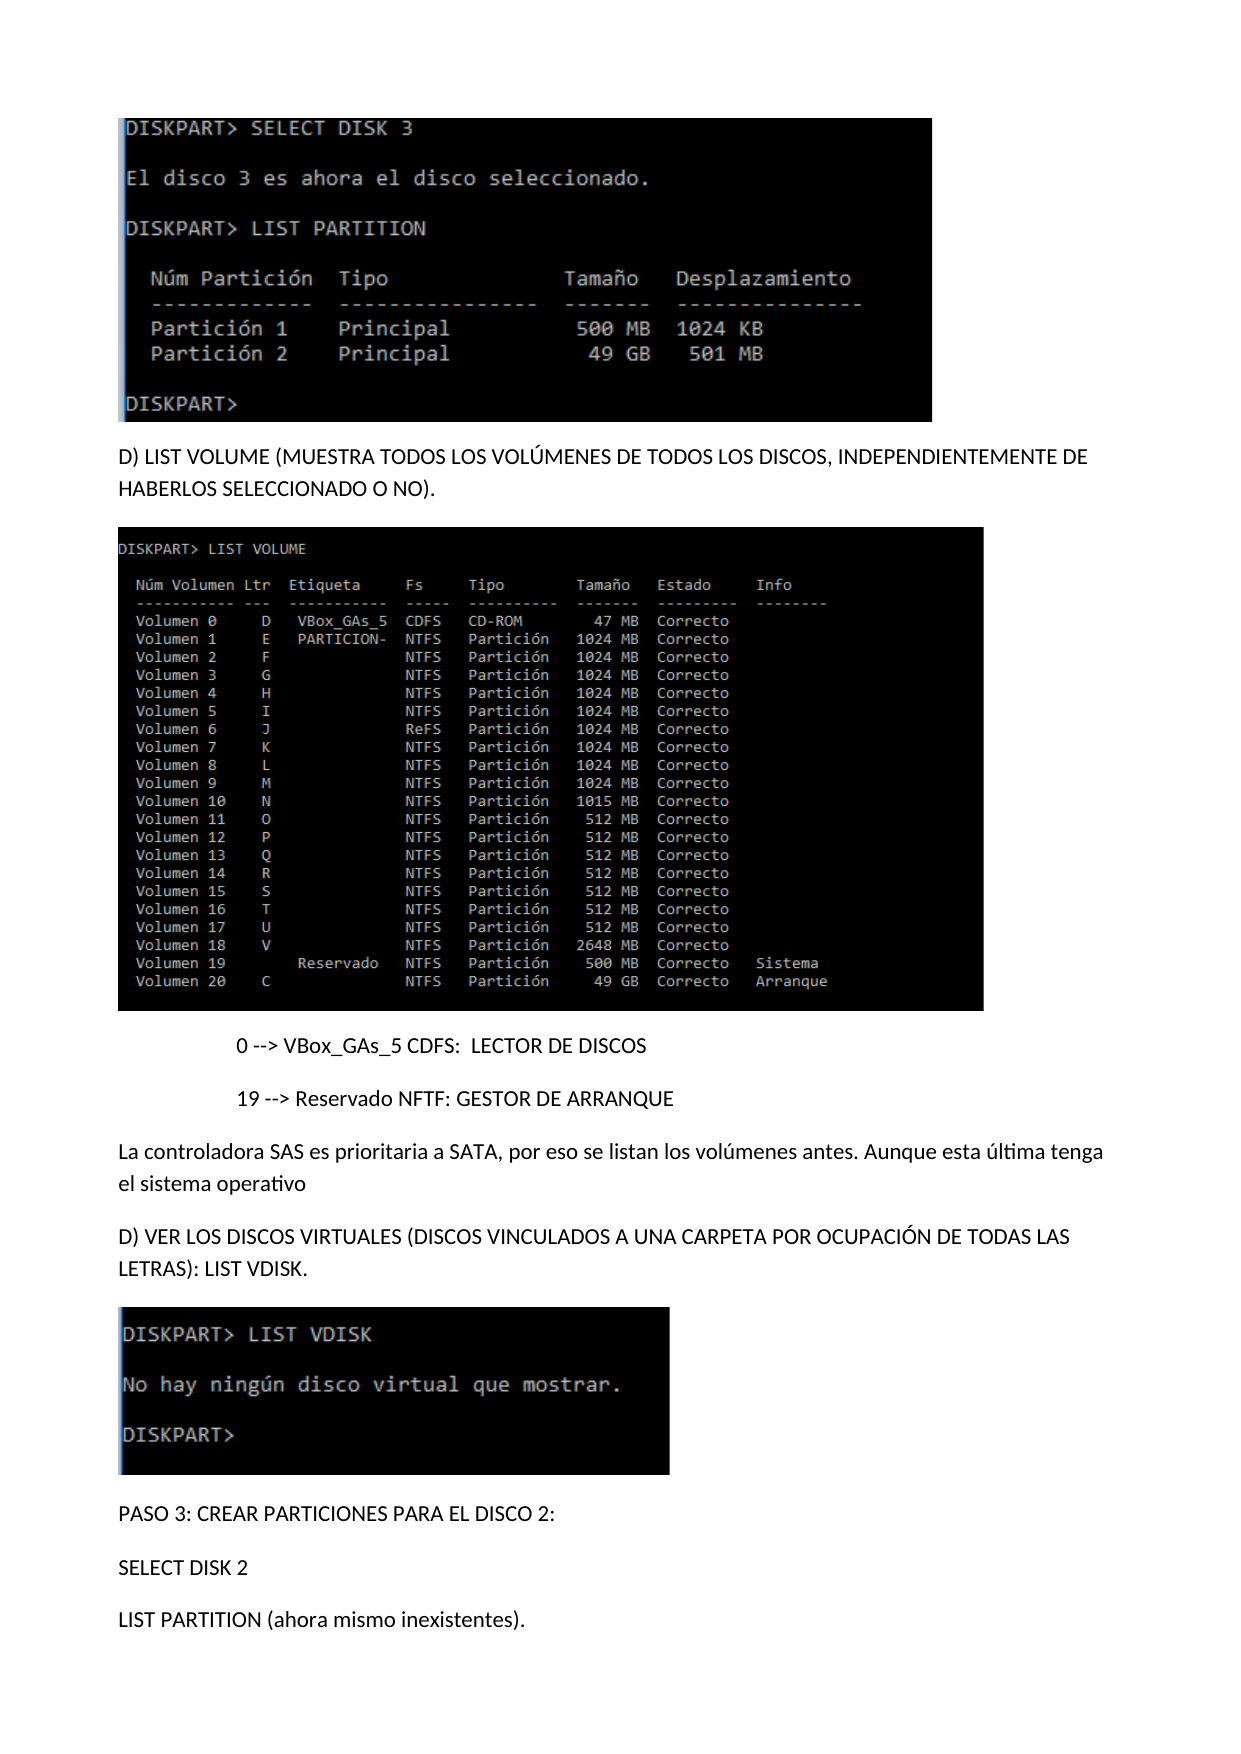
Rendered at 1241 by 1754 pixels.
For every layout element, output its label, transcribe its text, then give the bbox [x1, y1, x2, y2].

text PASO 3: CREAR PARTICIONES PARA EL DISCO 2: [118, 1499, 1122, 1528]
text 0 --> VBox_GAs_5 CDFS: LECTOR DE DISCOS [118, 1031, 1122, 1059]
text 19 --> Reservado NFTF: GESTOR DE ARRANQUE [118, 1084, 1122, 1112]
text La controladora SAS es prioritaria a SATA, por eso se listan los volúmenes antes. Aunque esta última tenga el sistema operativo [118, 1137, 1122, 1197]
text SELECT DISK 2 [118, 1553, 1122, 1581]
text D) LIST VOLUME (MUESTRA TODOS LOS VOLÚMENES DE TODOS LOS DISCOS, INDEPENDIENTEMENTE DE HABERLOS SELECCIONADO O NO). [118, 442, 1122, 502]
text D) VER LOS DISCOS VIRTUALES (DISCOS VINCULADOS A UNA CARPETA POR OCUPACIÓN DE TODAS LAS LETRAS): LIST VDISK. [118, 1222, 1122, 1282]
text LIST PARTITION (ahora mismo inexistentes). [118, 1606, 1122, 1634]
